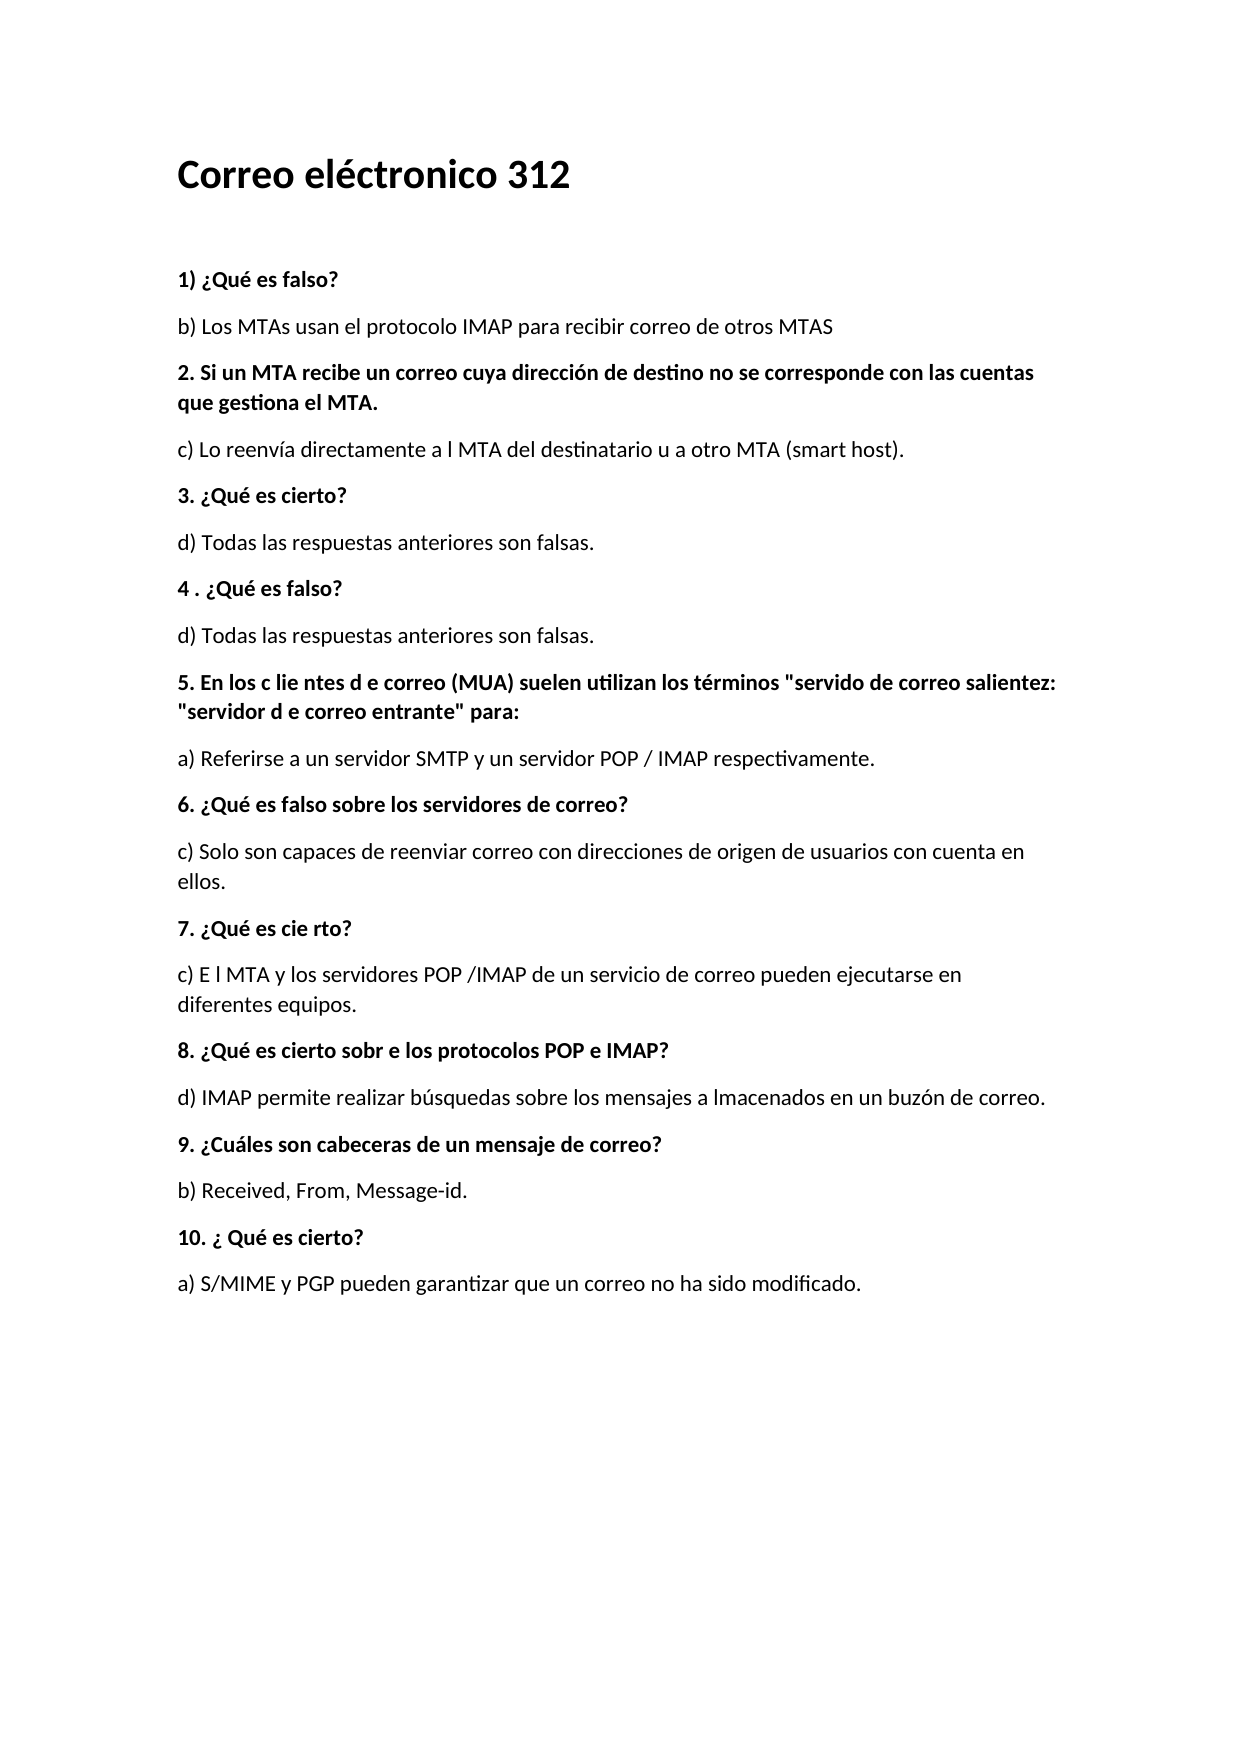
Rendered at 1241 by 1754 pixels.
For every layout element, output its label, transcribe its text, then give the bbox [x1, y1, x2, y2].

text a) Referirse a un servidor SMTP y un servidor POP / IMAP respectivamente. [177, 744, 1063, 772]
text d) Todas las respuestas anteriores son falsas. [177, 621, 1063, 649]
text 6. ¿Qué es falso sobre los servidores de correo? [177, 791, 1063, 819]
text 10. ¿ Qué es cierto? [177, 1223, 1063, 1251]
text c) Solo son capaces de reenviar correo con direcciones de origen de usuarios con cuenta en ellos. [177, 837, 1063, 895]
text 9. ¿Cuáles son cabeceras de un mensaje de correo? [177, 1130, 1063, 1158]
text d) Todas las respuestas anteriores son falsas. [177, 528, 1063, 556]
text 4 . ¿Qué es falso? [177, 574, 1063, 602]
text c) E l MTA y los servidores POP /IMAP de un servicio de correo pueden ejecutarse en diferentes equipos. [177, 960, 1063, 1018]
text Correo eléctronico 312 [177, 148, 1063, 198]
text d) IMAP permite realizar búsquedas sobre los mensajes a lmacenados en un buzón de correo. [177, 1083, 1063, 1111]
text b) Received, From, Message-id. [177, 1176, 1063, 1204]
text 5. En los c lie ntes d e correo (MUA) suelen utilizan los términos "servido de correo salientez: "servidor d e correo entrante" para: [177, 668, 1063, 726]
text 2. Si un MTA recibe un correo cuya dirección de destino no se corresponde con las cuentas que gestiona el MTA. [177, 358, 1063, 416]
text b) Los MTAs usan el protocolo IMAP para recibir correo de otros MTAS [177, 312, 1063, 340]
text a) S/MIME y PGP pueden garantizar que un correo no ha sido modificado. [177, 1269, 1063, 1297]
text 7. ¿Qué es cie rto? [177, 914, 1063, 942]
text 3. ¿Qué es cierto? [177, 481, 1063, 509]
text c) Lo reenvía directamente a l MTA del destinatario u a otro MTA (smart host). [177, 435, 1063, 463]
text 1) ¿Qué es falso? [177, 265, 1063, 293]
text 8. ¿Qué es cierto sobr e los protocolos POP e IMAP? [177, 1037, 1063, 1065]
